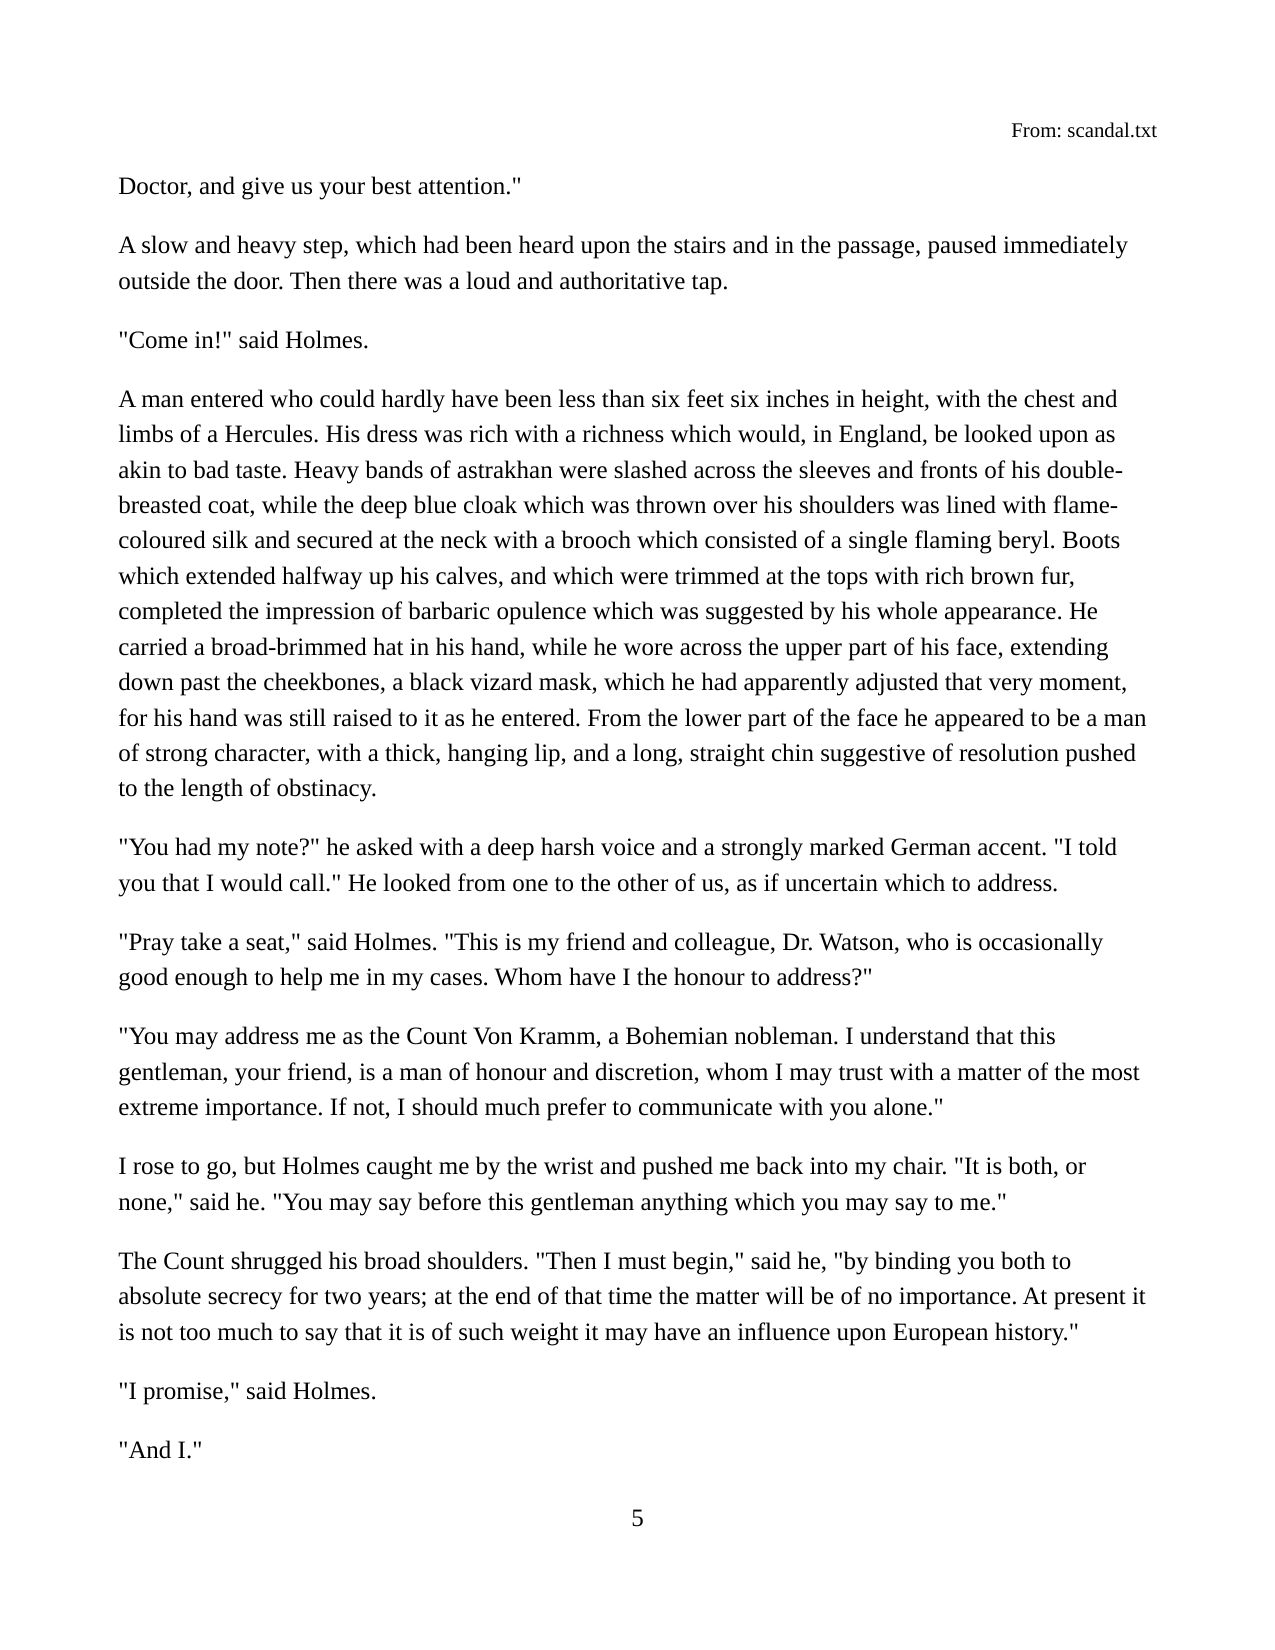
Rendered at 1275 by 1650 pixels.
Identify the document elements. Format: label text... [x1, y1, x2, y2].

text "You may address me as the Count Von Kramm, a Bohemian nobleman. I understand that this gentleman, your friend, is a man of honour and discretion, whom I may trust with a matter of the most extreme importance. If not, I should much prefer to communicate with you alone." [118, 1016, 1157, 1123]
text The Count shrugged his broad shoulders. "Then I must begin," said he, "by binding you both to absolute secrecy for two years; at the end of that time the matter will be of no importance. At present it is not too much to say that it is of such weight it may have an influence upon European history." [118, 1241, 1157, 1347]
text "Come in!" said Holmes. [118, 320, 1157, 355]
text "You had my note?" he asked with a deep harsh voice and a strongly marked German accent. "I told you that I would call." He looked from one to the other of us, as if uncertain which to address. [118, 827, 1157, 898]
text I rose to go, but Holmes caught me by the wrist and pushed me back into my chair. "It is both, or none," said he. "You may say before this gentleman anything which you may say to me." [118, 1146, 1157, 1217]
text A slow and heavy step, which had been heard upon the stairs and in the passage, paused immediately outside the door. Then there was a loud and authoritative tap. [118, 225, 1157, 296]
text "And I." [118, 1430, 1157, 1465]
text Doctor, and give us your best attention." [118, 166, 1157, 202]
text A man entered who could hardly have been less than six feet six inches in height, with the chest and limbs of a Hercules. His dress was rich with a richness which would, in England, be looked upon as akin to bad taste. Heavy bands of astrakhan were slashed across the sleeves and fronts of his double-breasted coat, while the deep blue cloak which was thrown over his shoulders was lined with flame-coloured silk and secured at the neck with a brooch which consisted of a single flaming beryl. Boots which extended halfway up his calves, and which were trimmed at the tops with rich brown fur, completed the impression of barbaric opulence which was suggested by his whole appearance. He carried a broad-brimmed hat in his hand, while he wore across the upper part of his face, extending down past the cheekbones, a black vizard mask, which he had apparently adjusted that very moment, for his hand was still raised to it as he entered. From the lower part of the face he appeared to be a man of strong character, with a thick, hanging lip, and a long, straight chin suggestive of resolution pushed to the length of obstinacy. [118, 379, 1157, 804]
text "Pray take a seat," said Holmes. "This is my friend and colleague, Dr. Watson, who is occasionally good enough to help me in my cases. Whom have I the honour to address?" [118, 922, 1157, 993]
text "I promise," said Holmes. [118, 1371, 1157, 1406]
